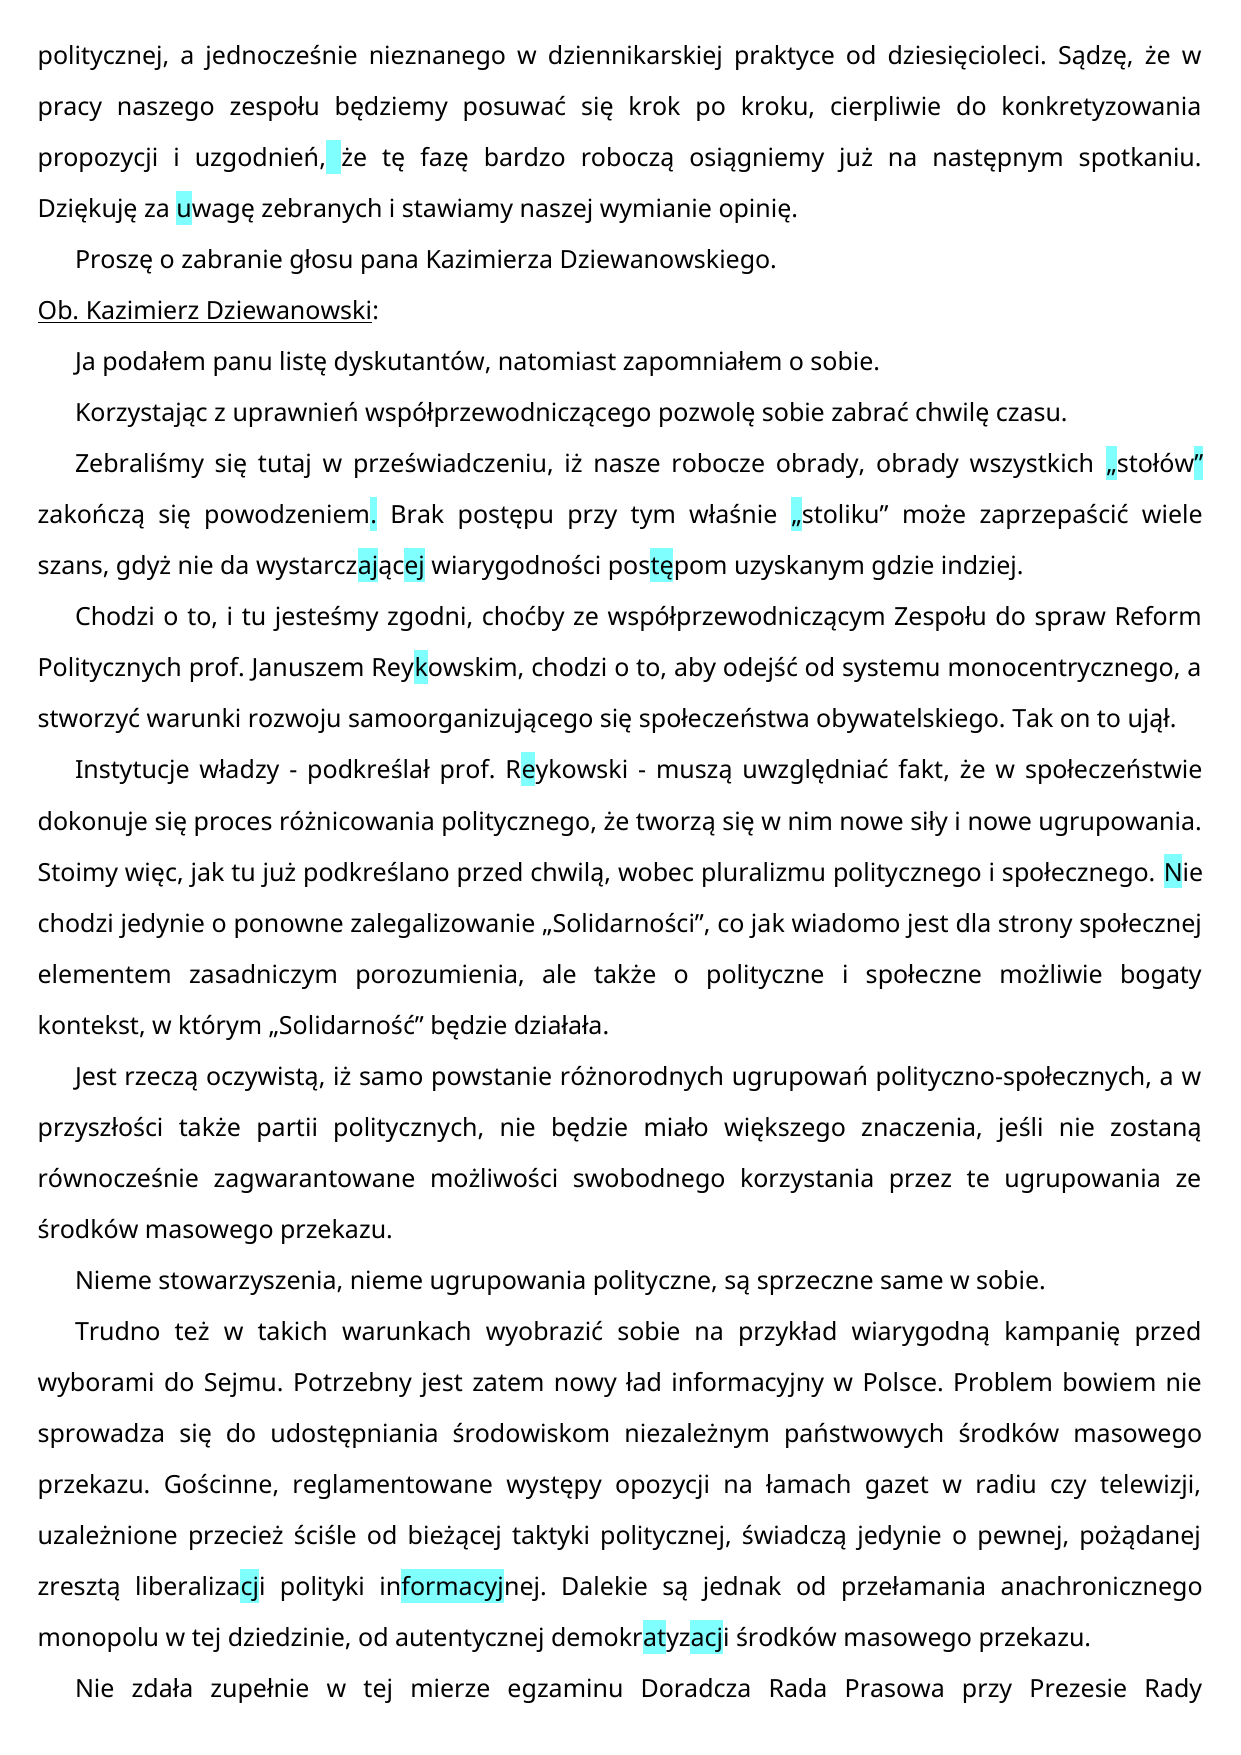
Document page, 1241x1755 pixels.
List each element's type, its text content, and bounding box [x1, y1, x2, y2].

text Ob. Kazimierz Dziewanowski: [37, 293, 1203, 327]
text politycznej, a jednocześnie nieznanego w dziennikarskiej praktyce od dziesięcioleci. Sądzę, że w pracy naszego zespołu będziemy posuwać się krok po kroku, cierpliwie do konkretyzowania propozycji i uzgodnień, że tę fazę bardzo roboczą osiągniemy już na następnym spotkaniu. Dziękuję za uwagę zebranych i stawiamy naszej wymianie opinię. [37, 37, 1203, 225]
text Ja podałem panu listę dyskutantów, natomiast zapomniałem o sobie. [37, 344, 1203, 378]
text Jest rzeczą oczywistą, iż samo powstanie różnorodnych ugrupowań polityczno-społecznych, a w przyszłości także partii politycznych, nie będzie miało większego znaczenia, jeśli nie zostaną równocześnie zagwarantowane możliwości swobodnego korzystania przez te ugrupowania ze środków masowego przekazu. [37, 1058, 1203, 1246]
text Chodzi o to, i tu jesteśmy zgodni, choćby ze współprzewodniczącym Zespołu do spraw Reform Politycznych prof. Januszem Reykowskim, chodzi o to, aby odejść od systemu monocentrycznego, a stworzyć warunki rozwoju samoorganizującego się społeczeństwa obywatelskiego. Tak on to ujął. [37, 599, 1203, 735]
text Zebraliśmy się tutaj w przeświadczeniu, iż nasze robocze obrady, obrady wszystkich „stołów” zakończą się powodzeniem. Brak postępu przy tym właśnie „stoliku” może zaprzepaścić wiele szans, gdyż nie da wystarczającej wiarygodności postępom uzyskanym gdzie indziej. [37, 446, 1203, 582]
text Proszę o zabranie głosu pana Kazimierza Dziewanowskiego. [37, 242, 1203, 276]
text Nie zdała zupełnie w tej mierze egzaminu Doradcza Rada Prasowa przy Prezesie Rady [37, 1671, 1203, 1705]
text Nieme stowarzyszenia, nieme ugrupowania polityczne, są sprzeczne same w sobie. [37, 1262, 1203, 1297]
text Trudno też w takich warunkach wyobrazić sobie na przykład wiarygodną kampanię przed wyborami do Sejmu. Potrzebny jest zatem nowy ład informacyjny w Polsce. Problem bowiem nie sprowadza się do udostępniania środowiskom niezależnym państwowych środków masowego przekazu. Gościnne, reglamentowane występy opozycji na łamach gazet w radiu czy telewizji, uzależnione przecież ściśle od bieżącej taktyki politycznej, świadczą jedynie o pewnej, pożądanej zresztą liberalizacji polityki informacyjnej. Dalekie są jednak od przełamania anachronicznego monopolu w tej dziedzinie, od autentycznej demokratyzacji środków masowego przekazu. [37, 1313, 1203, 1654]
text Korzystając z uprawnień współprzewodniczącego pozwolę sobie zabrać chwilę czasu. [37, 395, 1203, 429]
text Instytucje władzy - podkreślał prof. Reykowski - muszą uwzględniać fakt, że w społeczeństwie dokonuje się proces różnicowania politycznego, że tworzą się w nim nowe siły i nowe ugrupowania. Stoimy więc, jak tu już podkreślano przed chwilą, wobec pluralizmu politycznego i społecznego. Nie chodzi jedynie o ponowne zalegalizowanie „Solidarności”, co jak wiadomo jest dla strony społecznej elementem zasadniczym porozumienia, ale także o polityczne i społeczne możliwie bogaty kontekst, w którym „Solidarność” będzie działała. [37, 752, 1203, 1041]
